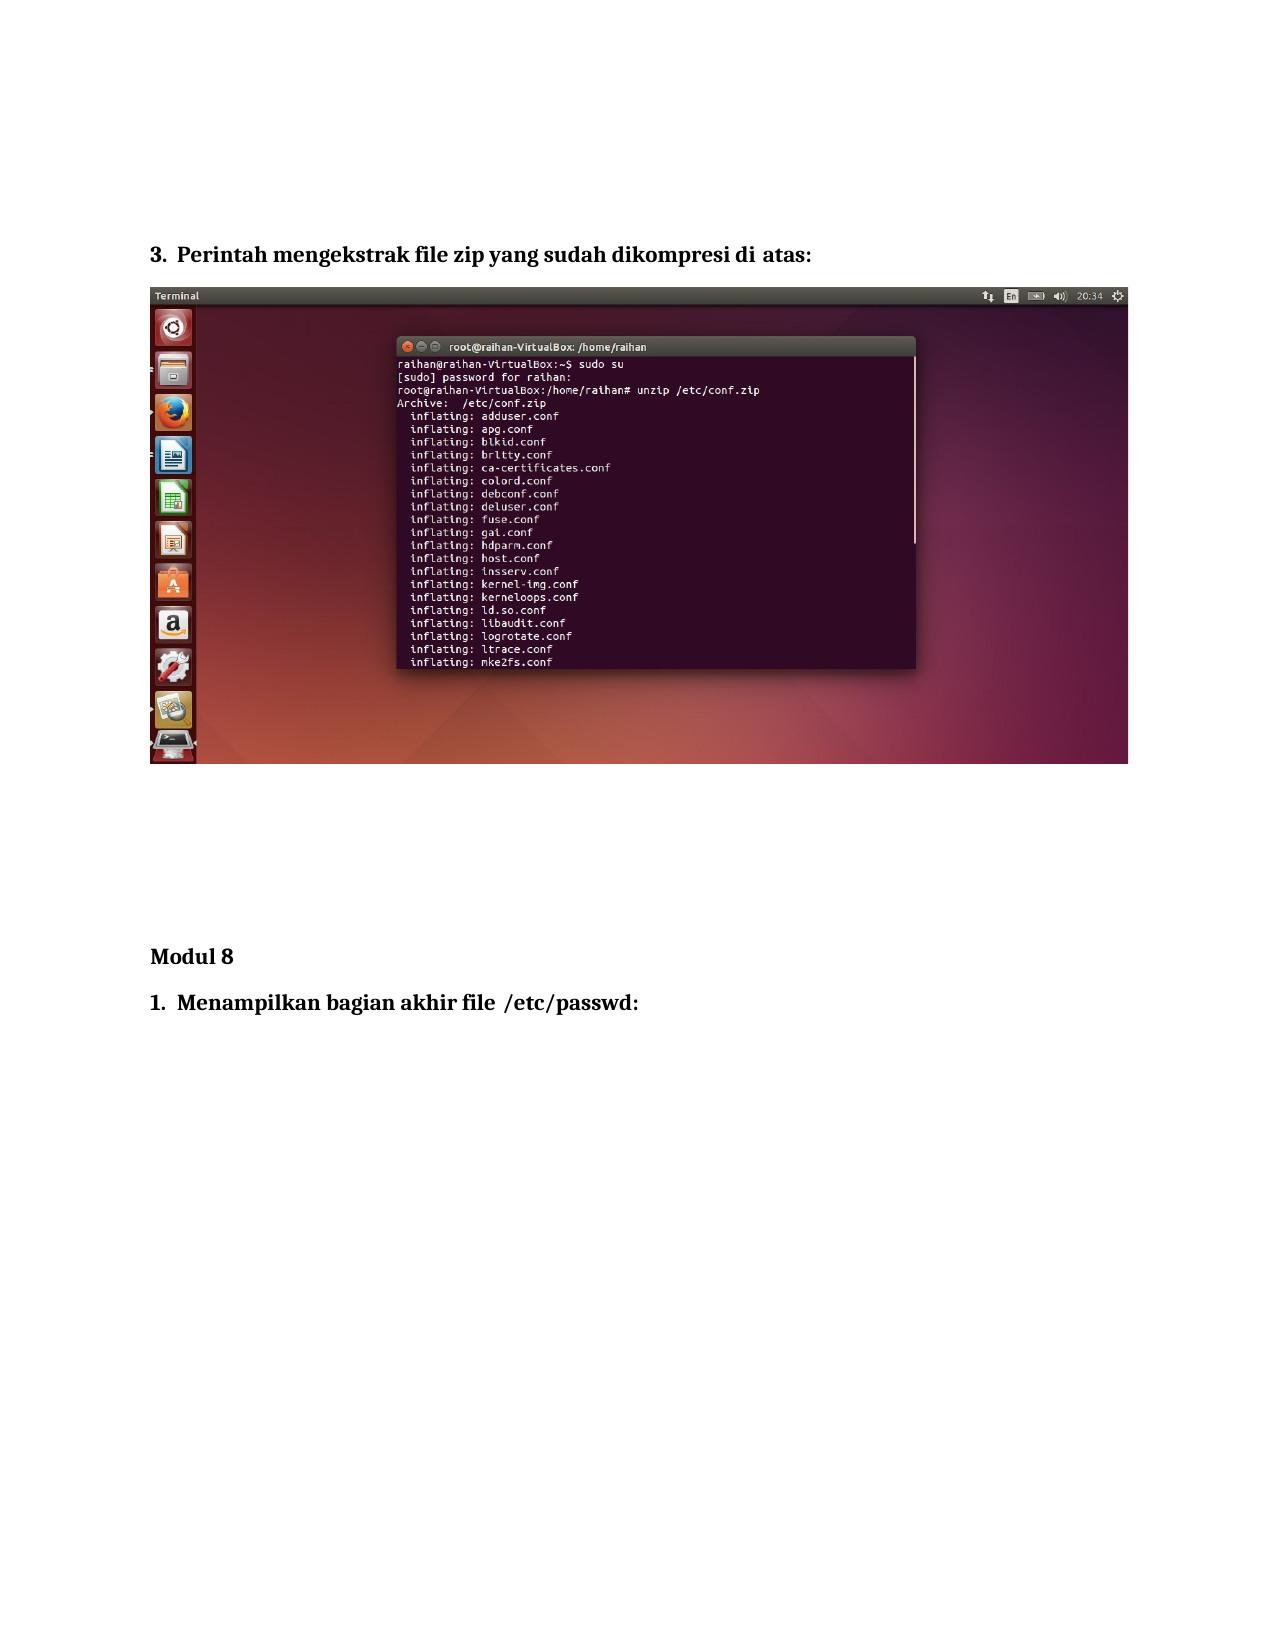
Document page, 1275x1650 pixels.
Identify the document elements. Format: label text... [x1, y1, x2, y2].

text Modul 8 [150, 944, 1135, 970]
list Menampilkan bagian akhir file /etc/passwd: [150, 989, 1135, 1016]
picture [150, 287, 1129, 764]
list Perintah mengekstrak file zip yang sudah dikompresi di atas: [150, 242, 1135, 268]
